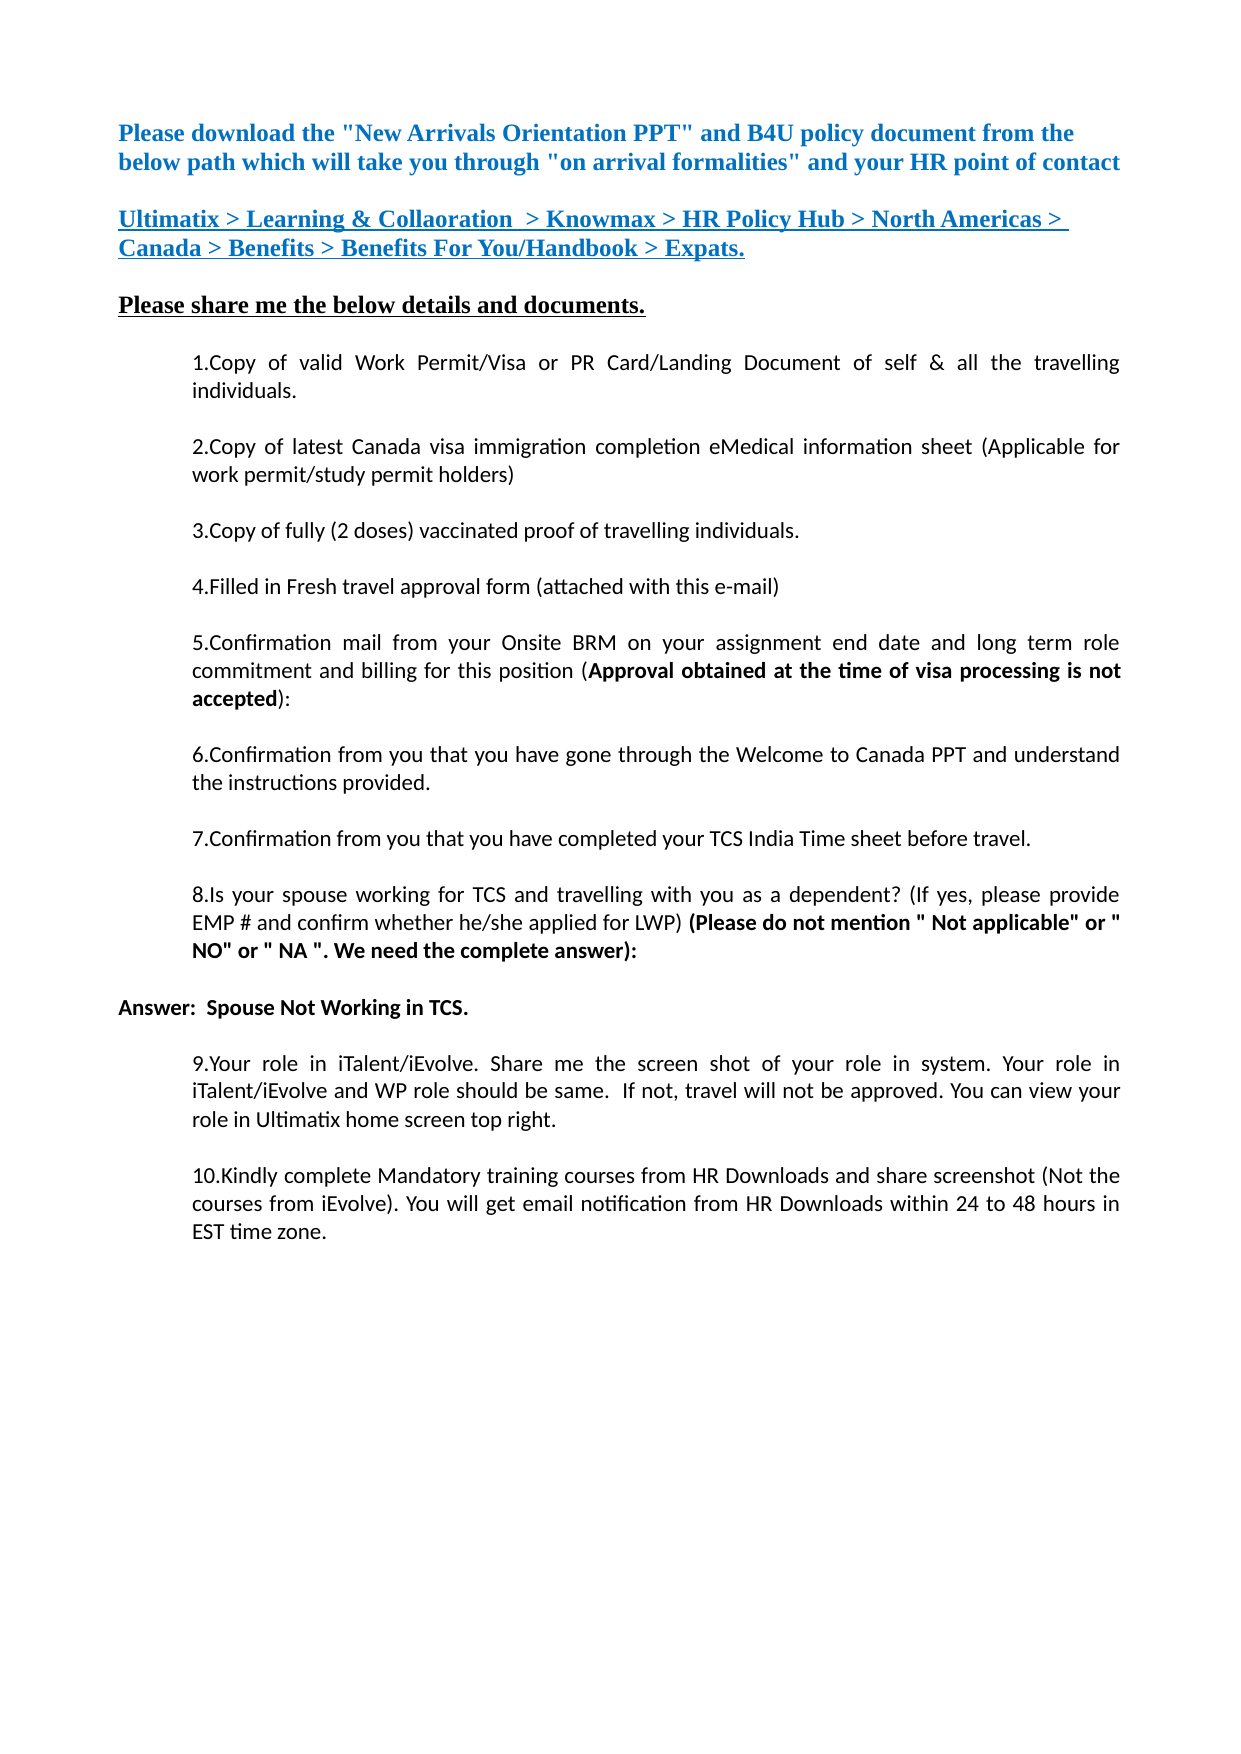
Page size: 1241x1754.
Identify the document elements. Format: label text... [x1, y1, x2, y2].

text Please share me the below details and documents. [118, 291, 1122, 319]
list Filled in Fresh travel approval form (attached with this e-mail) [118, 572, 1122, 600]
list Copy of latest Canada visa immigration completion eMedical information sheet (Applicable for work permit/study permit holders) [118, 432, 1122, 488]
text Please download the "New Arrivals Orientation PPT" and B4U policy document from the below path which will take you through "on arrival formalities" and your HR point of contact Ultimatix > Learning & Collaoration > Knowmax > HR Policy Hub > North Americas > Canada > Benefits > Benefits For You/Handbook > Expats. [118, 118, 1122, 262]
list Copy of fully (2 doses) vaccinated proof of travelling individuals. [118, 516, 1122, 544]
list Copy of valid Work Permit/Visa or PR Card/Landing Document of self & all the travelling individuals. [118, 348, 1122, 404]
list Confirmation from you that you have gone through the Welcome to Canada PPT and understand the instructions provided. [118, 740, 1122, 796]
list Confirmation mail from your Onsite BRM on your assignment end date and long term role commitment and billing for this position (Approval obtained at the time of visa processing is not accepted): [118, 628, 1122, 712]
list Kindly complete Mandatory training courses from HR Downloads and share screenshot (Not the courses from iEvolve). You will get email notification from HR Downloads within 24 to 48 hours in EST time zone. [118, 1161, 1122, 1245]
text Answer: Spouse Not Working in TCS. [118, 993, 1122, 1021]
list Is your spouse working for TCS and travelling with you as a dependent? (If yes, please provide EMP # and confirm whether he/she applied for LWP) (Please do not mention " Not applicable" or " NO" or " NA ". We need the complete answer): [118, 881, 1122, 964]
list Your role in iTalent/iEvolve. Share me the screen shot of your role in system. Your role in iTalent/iEvolve and WP role should be same. If not, travel will not be approved. You can view your role in Ultimatix home screen top right. [118, 1049, 1122, 1133]
list Confirmation from you that you have completed your TCS India Time sheet before travel. [118, 824, 1122, 852]
